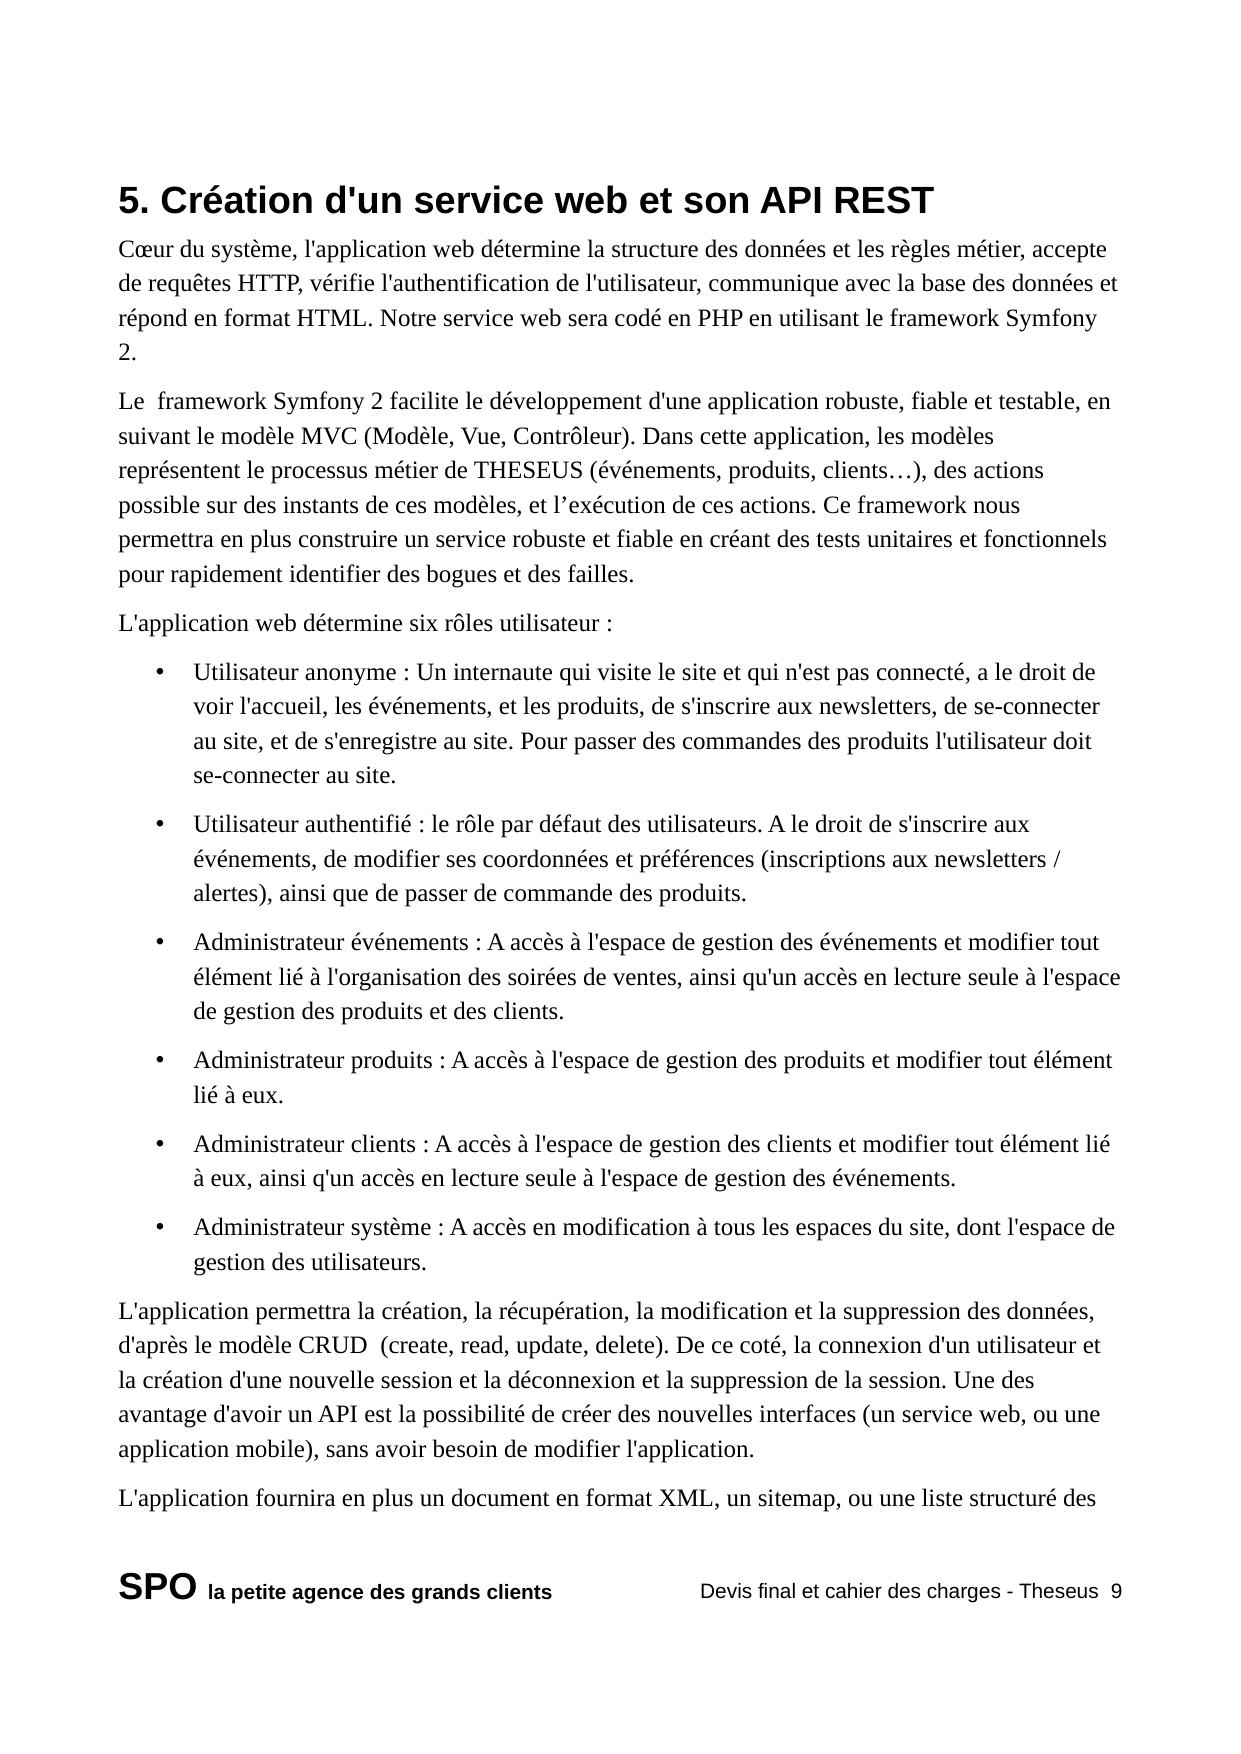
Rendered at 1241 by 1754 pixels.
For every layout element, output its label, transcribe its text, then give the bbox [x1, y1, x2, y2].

text Le framework Symfony 2 facilite le développement d'une application robuste, fiable et testable, en suivant le modèle MVC (Modèle, Vue, Contrôleur). Dans cette application, les modèles représentent le processus métier de THESEUS (événements, produits, clients…), des actions possible sur des instants de ces modèles, et l’exécution de ces actions. Ce framework nous permettra en plus construire un service robuste et fiable en créant des tests unitaires et fonctionnels pour rapidement identifier des bogues et des failles. [118, 386, 1122, 587]
subtitle 5. Création d'un service web et son API REST [118, 178, 1122, 222]
text L'application fournira en plus un document en format XML, un sitemap, ou une liste structuré des [118, 1483, 1122, 1512]
list Administrateur événements : A accès à l'espace de gestion des événements et modifier tout élément lié à l'organisation des soirées de ventes, ainsi qu'un accès en lecture seule à l'espace de gestion des produits et des clients. [156, 927, 1122, 1025]
text Cœur du système, l'application web détermine la structure des données et les règles métier, accepte de requêtes HTTP, vérifie l'authentification de l'utilisateur, communique avec la base des données et répond en format HTML. Notre service web sera codé en PHP en utilisant le framework Symfony 2. [118, 234, 1122, 366]
text L'application permettra la création, la récupération, la modification et la suppression des données, d'après le modèle CRUD (create, read, update, delete). De ce coté, la connexion d'un utilisateur et la création d'une nouvelle session et la déconnexion et la suppression de la session. Une des avantage d'avoir un API est la possibilité de créer des nouvelles interfaces (un service web, ou une application mobile), sans avoir besoin de modifier l'application. [118, 1296, 1122, 1463]
list Administrateur clients : A accès à l'espace de gestion des clients et modifier tout élément lié à eux, ainsi q'un accès en lecture seule à l'espace de gestion des événements. [156, 1129, 1122, 1192]
text L'application web détermine six rôles utilisateur : [118, 608, 1122, 636]
list Utilisateur authentifié : le rôle par défaut des utilisateurs. A le droit de s'inscrire aux événements, de modifier ses coordonnées et préférences (inscriptions aux newsletters / alertes), ainsi que de passer de commande des produits. [156, 809, 1122, 907]
list Administrateur système : A accès en modification à tous les espaces du site, dont l'espace de gestion des utilisateurs. [156, 1212, 1122, 1276]
list Administrateur produits : A accès à l'espace de gestion des produits et modifier tout élément lié à eux. [156, 1045, 1122, 1108]
list Utilisateur anonyme : Un internaute qui visite le site et qui n'est pas connecté, a le droit de voir l'accueil, les événements, et les produits, de s'inscrire aux newsletters, de se-connecter au site, et de s'enregistre au site. Pour passer des commandes des produits l'utilisateur doit se-connecter au site. [156, 657, 1122, 789]
